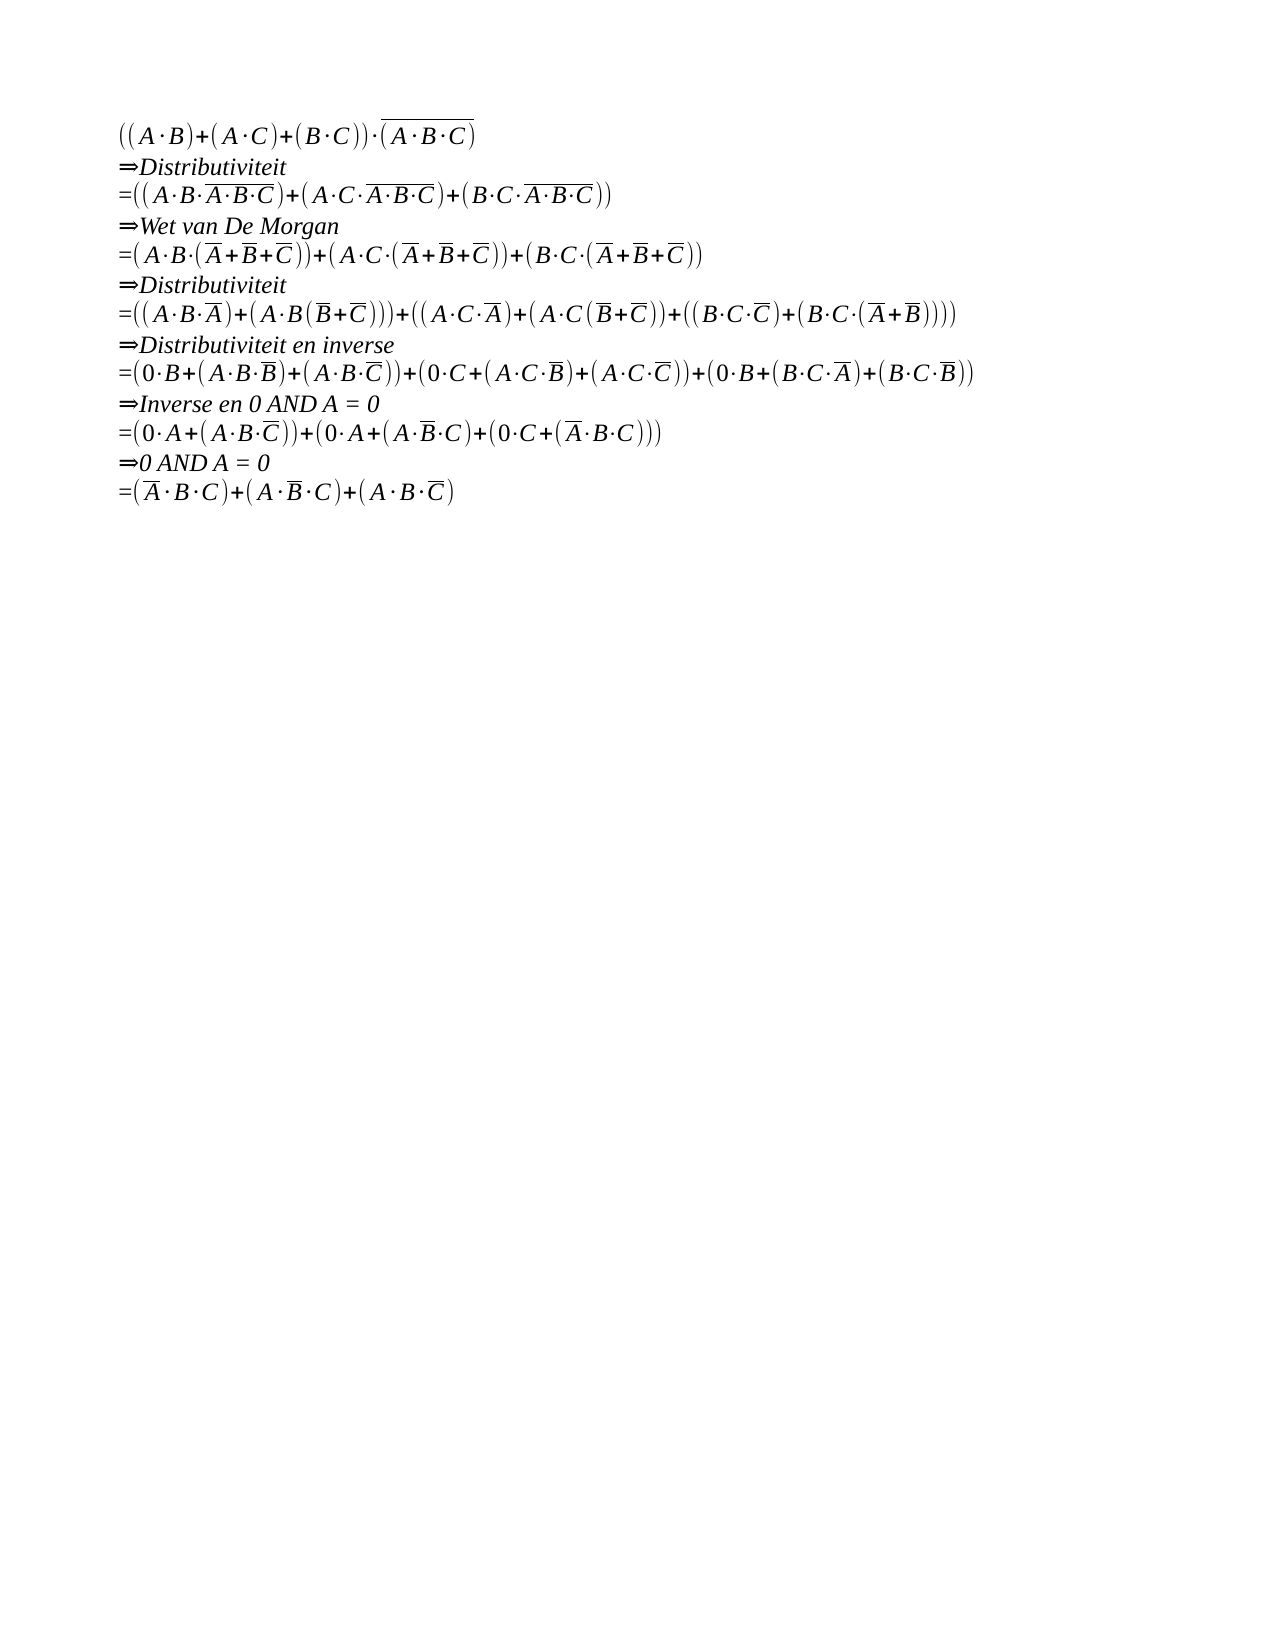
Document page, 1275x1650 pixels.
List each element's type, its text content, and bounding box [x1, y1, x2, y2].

text ⇒Distributiviteit [118, 152, 1157, 180]
text ⇒0 AND A = 0 [118, 448, 1157, 477]
text = [118, 240, 1157, 270]
text ⇒Inverse en 0 AND A = 0 [118, 389, 1157, 418]
text = [118, 299, 1157, 330]
text ⇒Distributiviteit [118, 270, 1157, 299]
text = [118, 358, 1157, 389]
text = [118, 180, 1157, 211]
text = [118, 477, 1157, 508]
text ⇒Distributiviteit en inverse [118, 330, 1157, 358]
text ⇒Wet van De Morgan [118, 211, 1157, 240]
text = [118, 418, 1157, 448]
